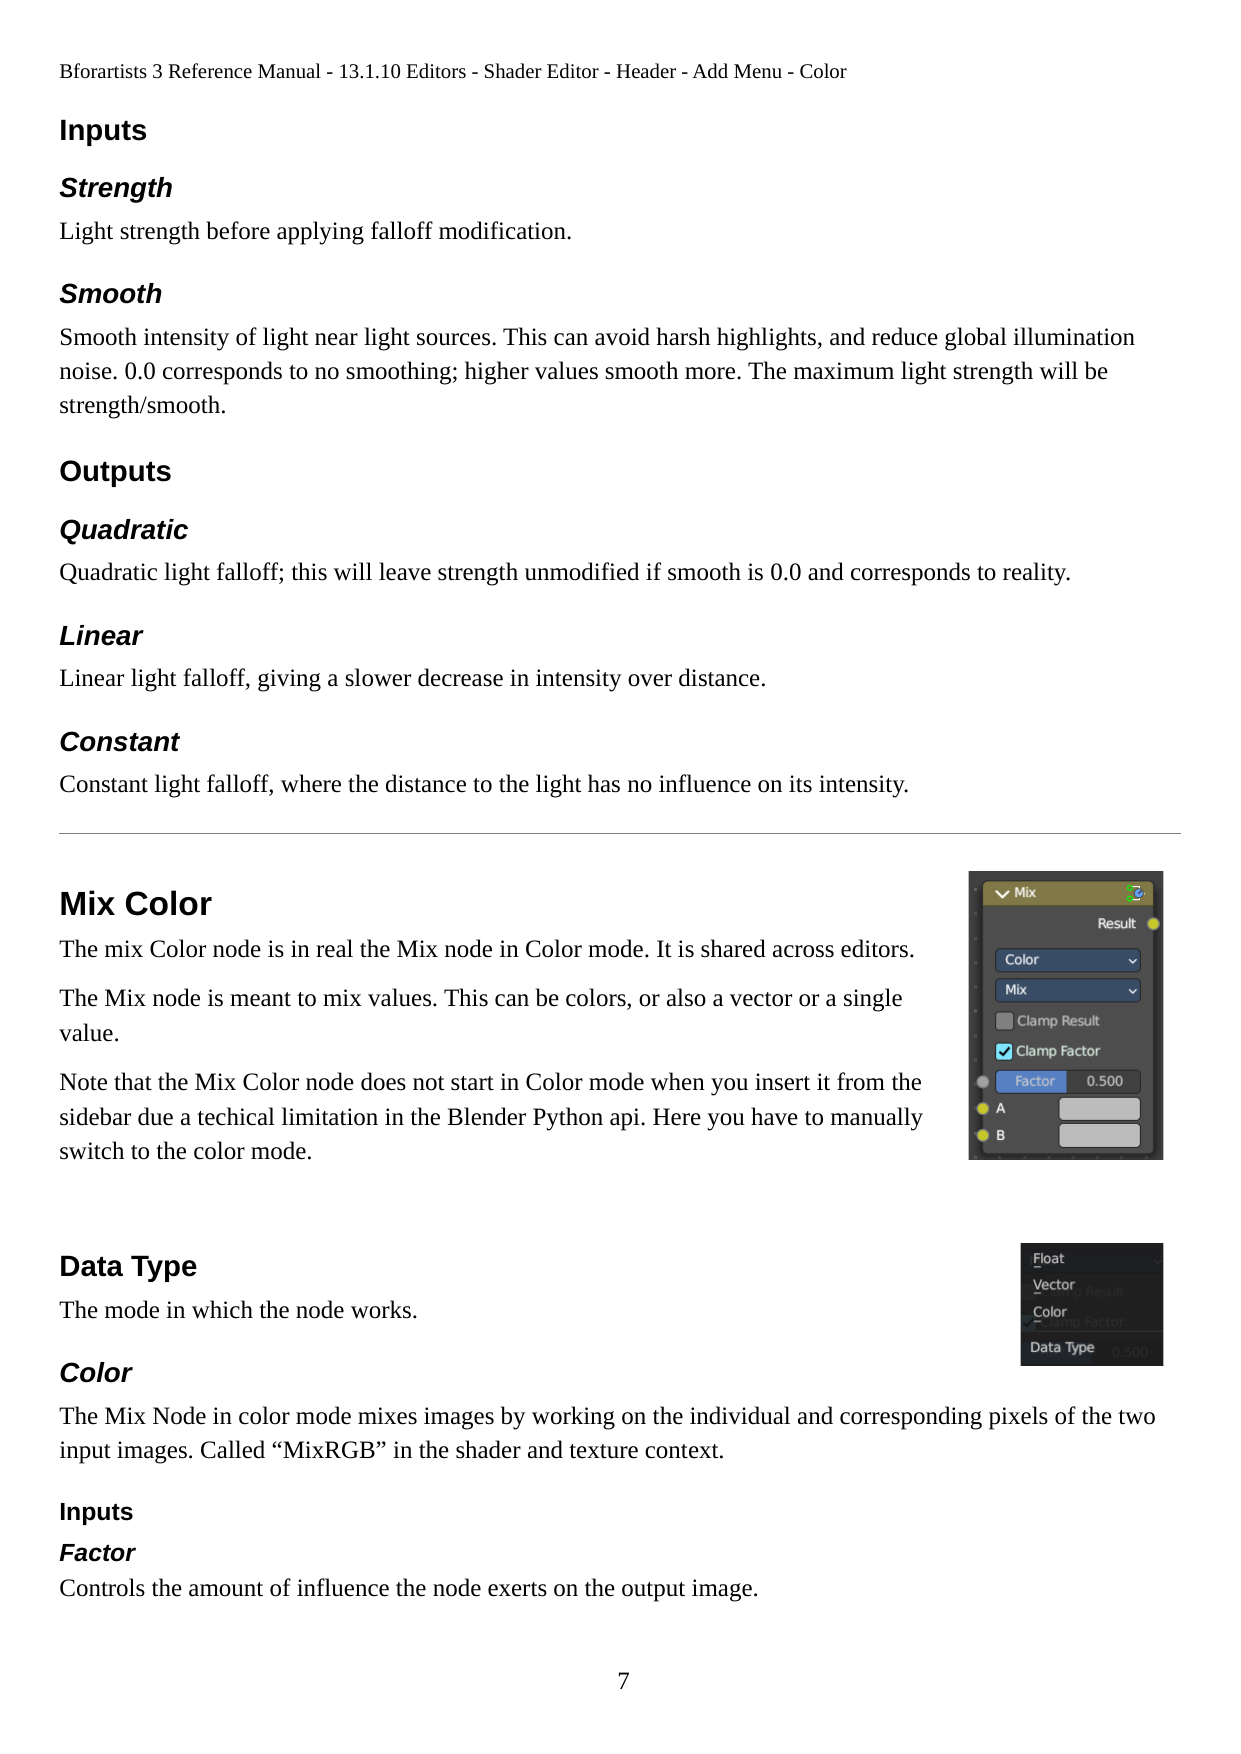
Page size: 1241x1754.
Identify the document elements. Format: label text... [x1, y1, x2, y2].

picture [968, 871, 1164, 1160]
subtitle Constant [59, 725, 1181, 757]
text Smooth intensity of light near light sources. This can avoid harsh highlights, and reduce global illumination noise. 0.0 corresponds to no smoothing; higher values smooth more. The maximum light strength will be strength/smooth. [59, 322, 1181, 419]
subtitle Smooth [59, 277, 1181, 309]
subtitle Strength [59, 171, 1181, 203]
subtitle Data Type [59, 1249, 1020, 1282]
subtitle Color [59, 1357, 1181, 1388]
text Light strength before applying falloff modification. [59, 216, 1181, 244]
text Linear light falloff, giving a slower decrease in intensity over distance. [59, 663, 1181, 692]
text Note that the Mix Color node does not start in Color mode when you insert it from the sidebar due a techical limitation in the Blender Python api. Here you have to manually switch to the color mode. [59, 1067, 1181, 1165]
text Quadratic light falloff; this will leave strength unmodified if smooth is 0.0 and corresponds to reality. [59, 557, 1181, 586]
text The mode in which the node works. [59, 1295, 1020, 1324]
text Controls the amount of influence the node exerts on the output image. [59, 1573, 1181, 1602]
picture [1020, 1243, 1164, 1366]
subtitle Inputs [59, 113, 1181, 146]
subtitle Quadratic [59, 513, 1181, 545]
subtitle [1164, 883, 1181, 922]
text The Mix Node in color mode mixes images by working on the individual and corresponding pixels of the two input images. Called “MixRGB” in the shader and texture context. [59, 1401, 1181, 1464]
subtitle Linear [59, 619, 1181, 651]
subtitle [1164, 1249, 1181, 1282]
text Constant light falloff, where the distance to the light has no influence on its intensity. [59, 769, 1181, 798]
text The mix Color node is in real the Mix node in Color mode. It is shared across editors. [59, 934, 968, 963]
subtitle Outputs [59, 454, 1181, 488]
subtitle Factor [59, 1538, 1181, 1567]
text The Mix node is meant to mix values. This can be colors, or also a vector or a single value. [59, 983, 968, 1047]
subtitle Inputs [59, 1497, 1181, 1526]
subtitle Mix Color [59, 883, 968, 922]
